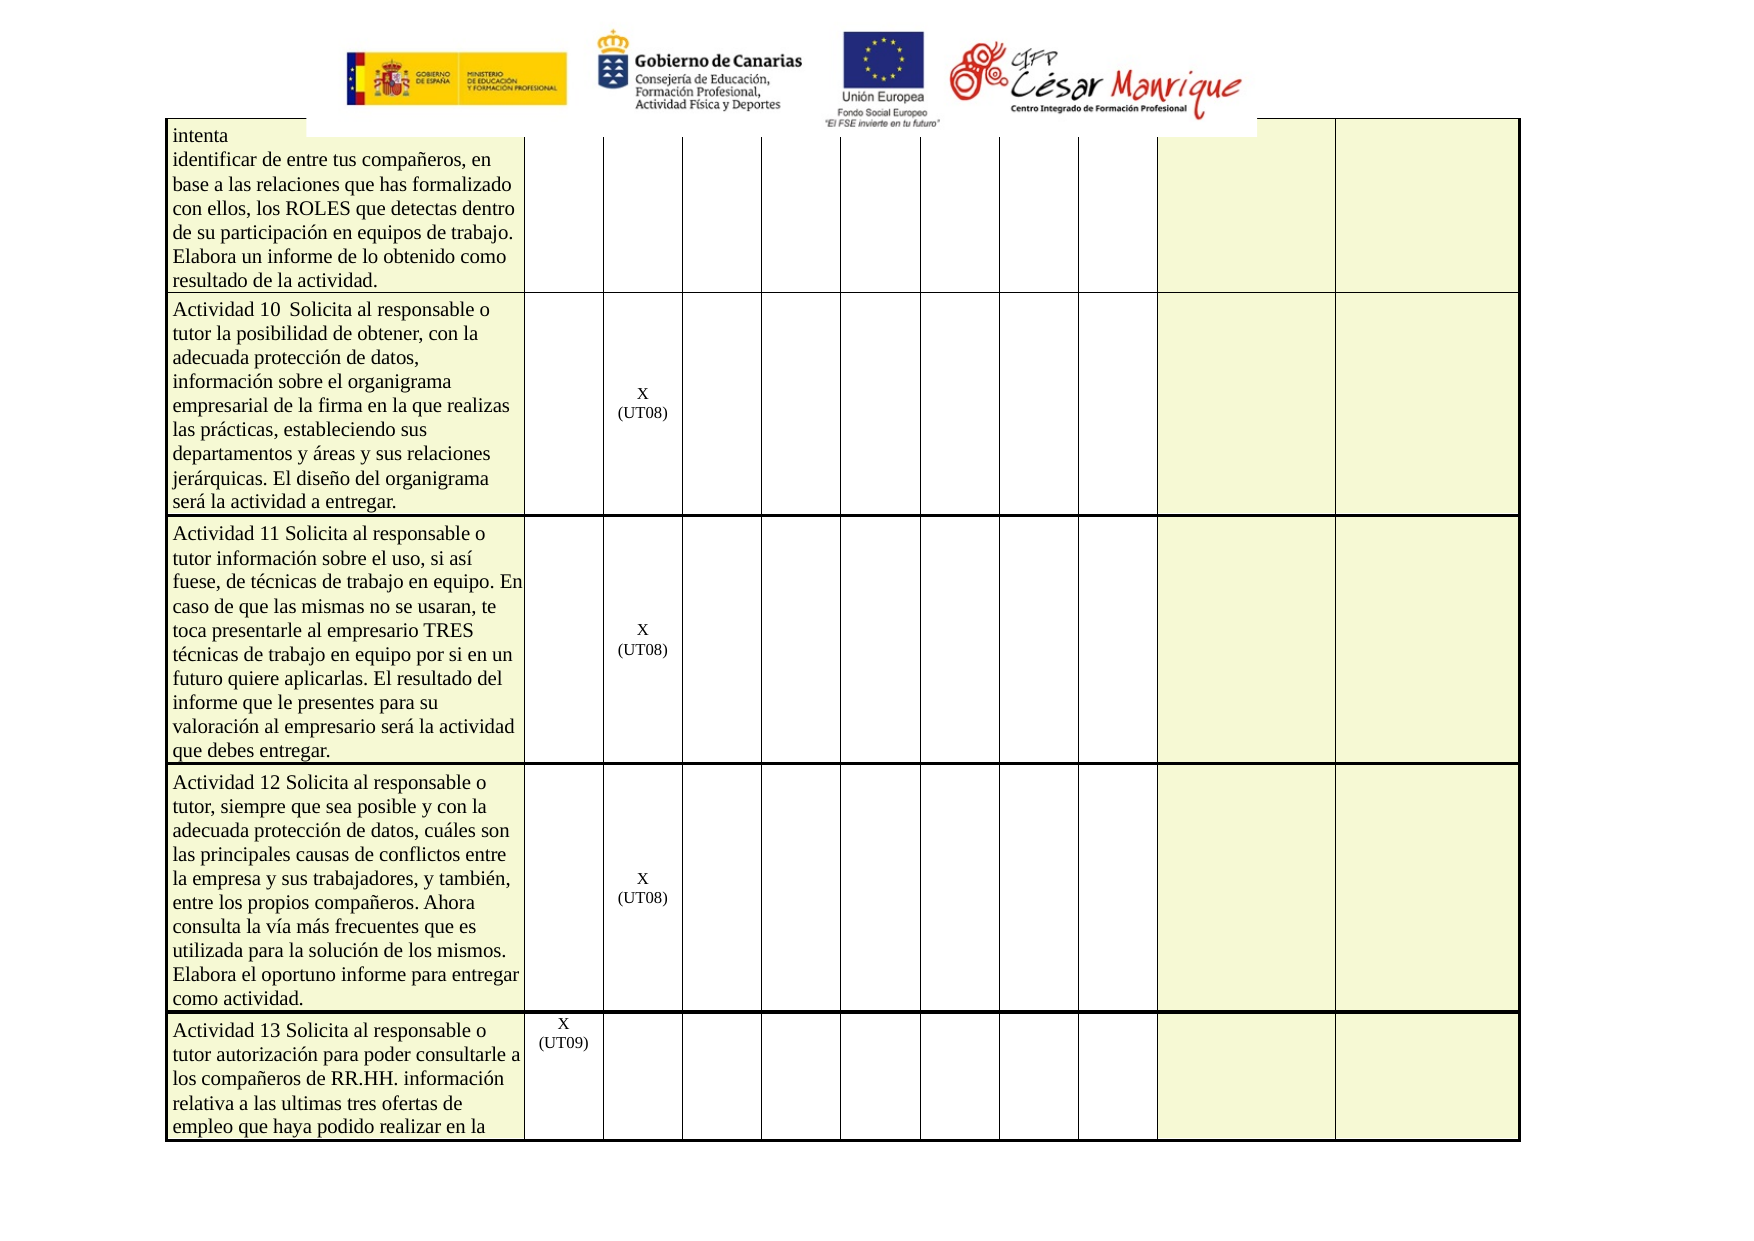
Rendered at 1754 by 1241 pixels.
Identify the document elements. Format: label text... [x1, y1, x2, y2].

table_cell [1079, 137, 1157, 292]
table_cell X (UT08) [604, 293, 682, 513]
table_cell [1000, 765, 1078, 1010]
table_cell [525, 137, 603, 292]
table_cell [1000, 293, 1078, 513]
table_cell [921, 765, 999, 1010]
table_cell [683, 293, 761, 513]
table_cell [1158, 517, 1335, 762]
table_cell [841, 1014, 920, 1138]
table_cell [1336, 293, 1518, 513]
table_cell [683, 517, 761, 762]
table_cell Actividad 10 Solicita al responsable o tutor la posibilidad de obtener, con la adecuada protección de datos, información sobre el organigrama empresarial de la firma en la que realizas las prácticas, estableciendo sus departamentos y áreas y sus relaciones jerárquicas. El diseño del organigrama será la actividad a entregar. [168, 293, 524, 513]
table_cell [1000, 517, 1078, 762]
table_cell [1079, 293, 1157, 513]
table_cell [525, 517, 603, 762]
table_cell [1158, 119, 1335, 292]
table_cell [525, 293, 603, 513]
table_cell [604, 137, 682, 292]
table_cell [1079, 1014, 1157, 1138]
table_cell [604, 1014, 682, 1138]
table_cell [1158, 765, 1335, 1010]
table_cell [841, 517, 920, 762]
table_cell Actividad 12 Solicita al responsable o tutor, siempre que sea posible y con la adecuada protección de datos, cuáles son las principales causas de conflictos entre la empresa y sus trabajadores, y también, entre los propios compañeros. Ahora consulta la vía más frecuentes que es utilizada para la solución de los mismos. Elabora el oportuno informe para entregar como actividad. [168, 765, 524, 1010]
table_cell [762, 765, 840, 1010]
table_cell [921, 1014, 999, 1138]
table_cell [921, 293, 999, 513]
table_cell [841, 137, 920, 292]
table_cell [1336, 765, 1518, 1010]
table_cell [921, 137, 999, 292]
table_cell [1336, 1014, 1518, 1138]
table_cell [1079, 517, 1157, 762]
table_cell X (UT08) [604, 765, 682, 1010]
table_cell [683, 1014, 761, 1138]
table_cell [841, 765, 920, 1010]
table_cell intenta identificar de entre tus compañeros, en base a las relaciones que has formalizado con ellos, los ROLES que detectas dentro de su participación en equipos de trabajo. Elabora un informe de lo obtenido como resultado de la actividad. [168, 119, 524, 292]
table_cell X (UT09) [525, 1014, 603, 1138]
table_cell [525, 765, 603, 1010]
table_cell [683, 137, 761, 292]
table_cell [1000, 1014, 1078, 1138]
table_cell [762, 1014, 840, 1138]
table_cell Actividad 11 Solicita al responsable o tutor información sobre el uso, si así fuese, de técnicas de trabajo en equipo. En caso de que las mismas no se usaran, te toca presentarle al empresario TRES técnicas de trabajo en equipo por si en un futuro quiere aplicarlas. El resultado del informe que le presentes para su valoración al empresario será la actividad que debes entregar. [168, 517, 524, 762]
table_cell [762, 517, 840, 762]
table_cell [1336, 119, 1518, 292]
table_cell [1158, 1014, 1335, 1138]
table_cell [841, 293, 920, 513]
table_cell [1000, 137, 1078, 292]
table_cell [1158, 293, 1335, 513]
table_cell [762, 137, 840, 292]
table_cell X (UT08) [604, 517, 682, 762]
table_cell [921, 517, 999, 762]
table_cell [683, 765, 761, 1010]
table_cell [1079, 765, 1157, 1010]
table_cell [762, 293, 840, 513]
table_cell Actividad 13 Solicita al responsable o tutor autorización para poder consultarle a los compañeros de RR.HH. información relativa a las ultimas tres ofertas de empleo que haya podido realizar en la [168, 1014, 524, 1138]
table_cell [1336, 517, 1518, 762]
